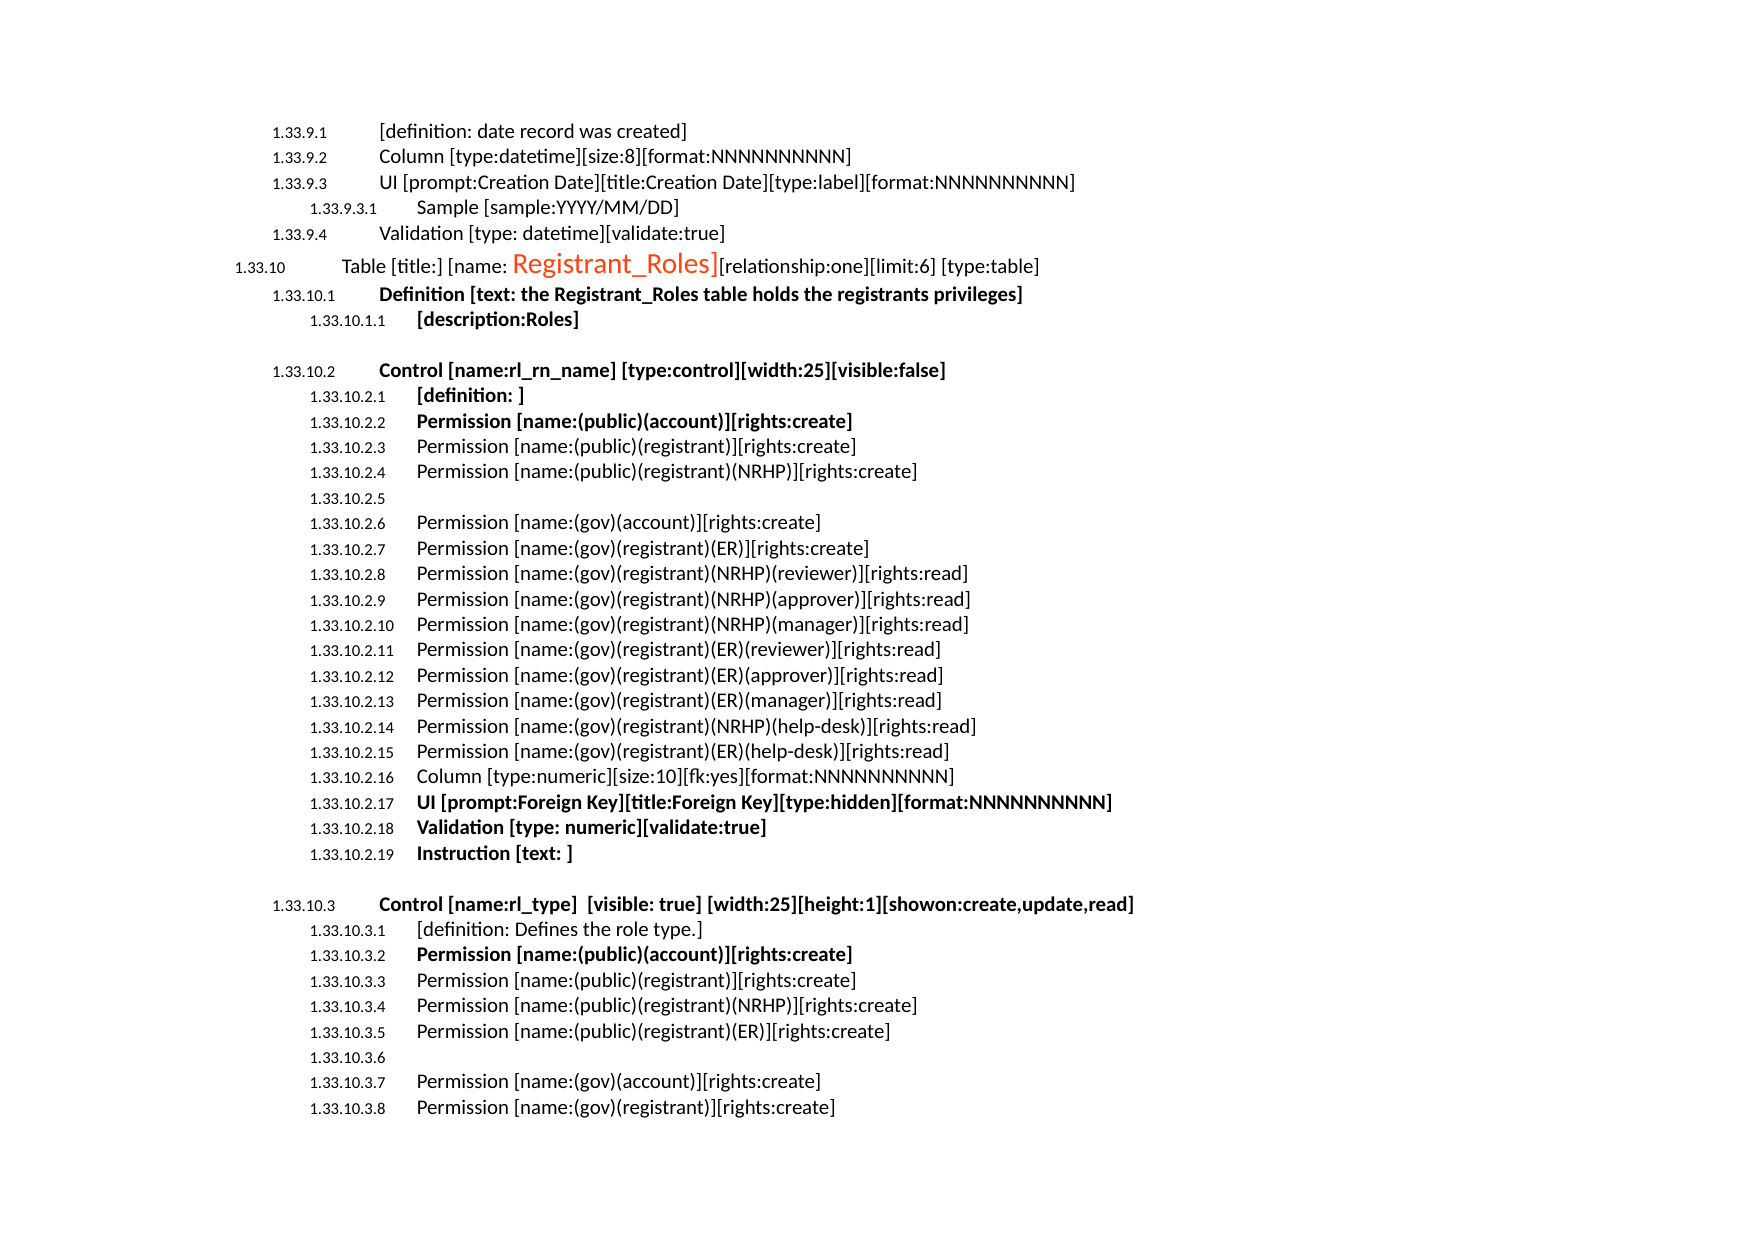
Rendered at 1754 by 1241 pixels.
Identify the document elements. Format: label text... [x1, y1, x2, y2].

list Control [name:rl_rn_name] [type:control][width:25][visible:false] [268, 357, 1636, 382]
list Control [name:rl_type] [visible: true] [width:25][height:1][showon:create,update,read] [268, 891, 1636, 916]
list Permission [name:(gov)(registrant)(NRHP)(manager)][rights:read] [306, 611, 1636, 637]
list [definition: date record was created] [268, 118, 1636, 143]
list Definition [text: the Registrant_Roles table holds the registrants privileges] [268, 281, 1636, 306]
list Permission [name:(public)(registrant)(NRHP)][rights:create] [306, 459, 1636, 484]
list UI [prompt:Foreign Key][title:Foreign Key][type:hidden][format:NNNNNNNNNN] [306, 789, 1636, 814]
list [definition: ] [306, 382, 1636, 408]
list Permission [name:(gov)(account)][rights:create] [306, 1069, 1636, 1094]
list Permission [name:(gov)(account)][rights:create] [306, 509, 1636, 535]
list Permission [name:(gov)(registrant)(ER)(help-desk)][rights:read] [306, 738, 1636, 764]
list Column [type:datetime][size:8][format:NNNNNNNNNN] [268, 143, 1636, 169]
list Permission [name:(gov)(registrant)(NRHP)(approver)][rights:read] [306, 586, 1636, 611]
list Validation [type: numeric][validate:true] [306, 814, 1636, 840]
list Permission [name:(public)(account)][rights:create] [306, 942, 1636, 967]
list Permission [name:(public)(registrant)][rights:create] [306, 433, 1636, 459]
list Instruction [text: ] [306, 840, 1636, 865]
list Column [type:numeric][size:10][fk:yes][format:NNNNNNNNNN] [306, 764, 1636, 789]
list Permission [name:(gov)(registrant)(NRHP)(help-desk)][rights:read] [306, 713, 1636, 738]
list [description:Roles] [306, 306, 1636, 332]
list Permission [name:(gov)(registrant)(NRHP)(reviewer)][rights:read] [306, 560, 1636, 586]
list UI [prompt:Creation Date][title:Creation Date][type:label][format:NNNNNNNNNN] [268, 169, 1636, 194]
list Sample [sample:YYYY/MM/DD] [306, 194, 1636, 220]
list Permission [name:(public)(account)][rights:create] [306, 408, 1636, 433]
list Table [title:] [name: Registrant_Roles][relationship:one][limit:6] [type:table] [231, 245, 1636, 281]
list Permission [name:(gov)(registrant)(ER)(manager)][rights:read] [306, 687, 1636, 713]
list Permission [name:(public)(registrant)(NRHP)][rights:create] [306, 992, 1636, 1018]
list Validation [type: datetime][validate:true] [268, 220, 1636, 245]
list Permission [name:(gov)(registrant)(ER)][rights:create] [306, 535, 1636, 560]
list Permission [name:(gov)(registrant)][rights:create] [306, 1094, 1636, 1119]
list Permission [name:(public)(registrant)(ER)][rights:create] [306, 1018, 1636, 1043]
list Permission [name:(gov)(registrant)(ER)(approver)][rights:read] [306, 662, 1636, 687]
list Permission [name:(gov)(registrant)(ER)(reviewer)][rights:read] [306, 637, 1636, 662]
list [definition: Defines the role type.] [306, 916, 1636, 942]
list Permission [name:(public)(registrant)][rights:create] [306, 967, 1636, 992]
